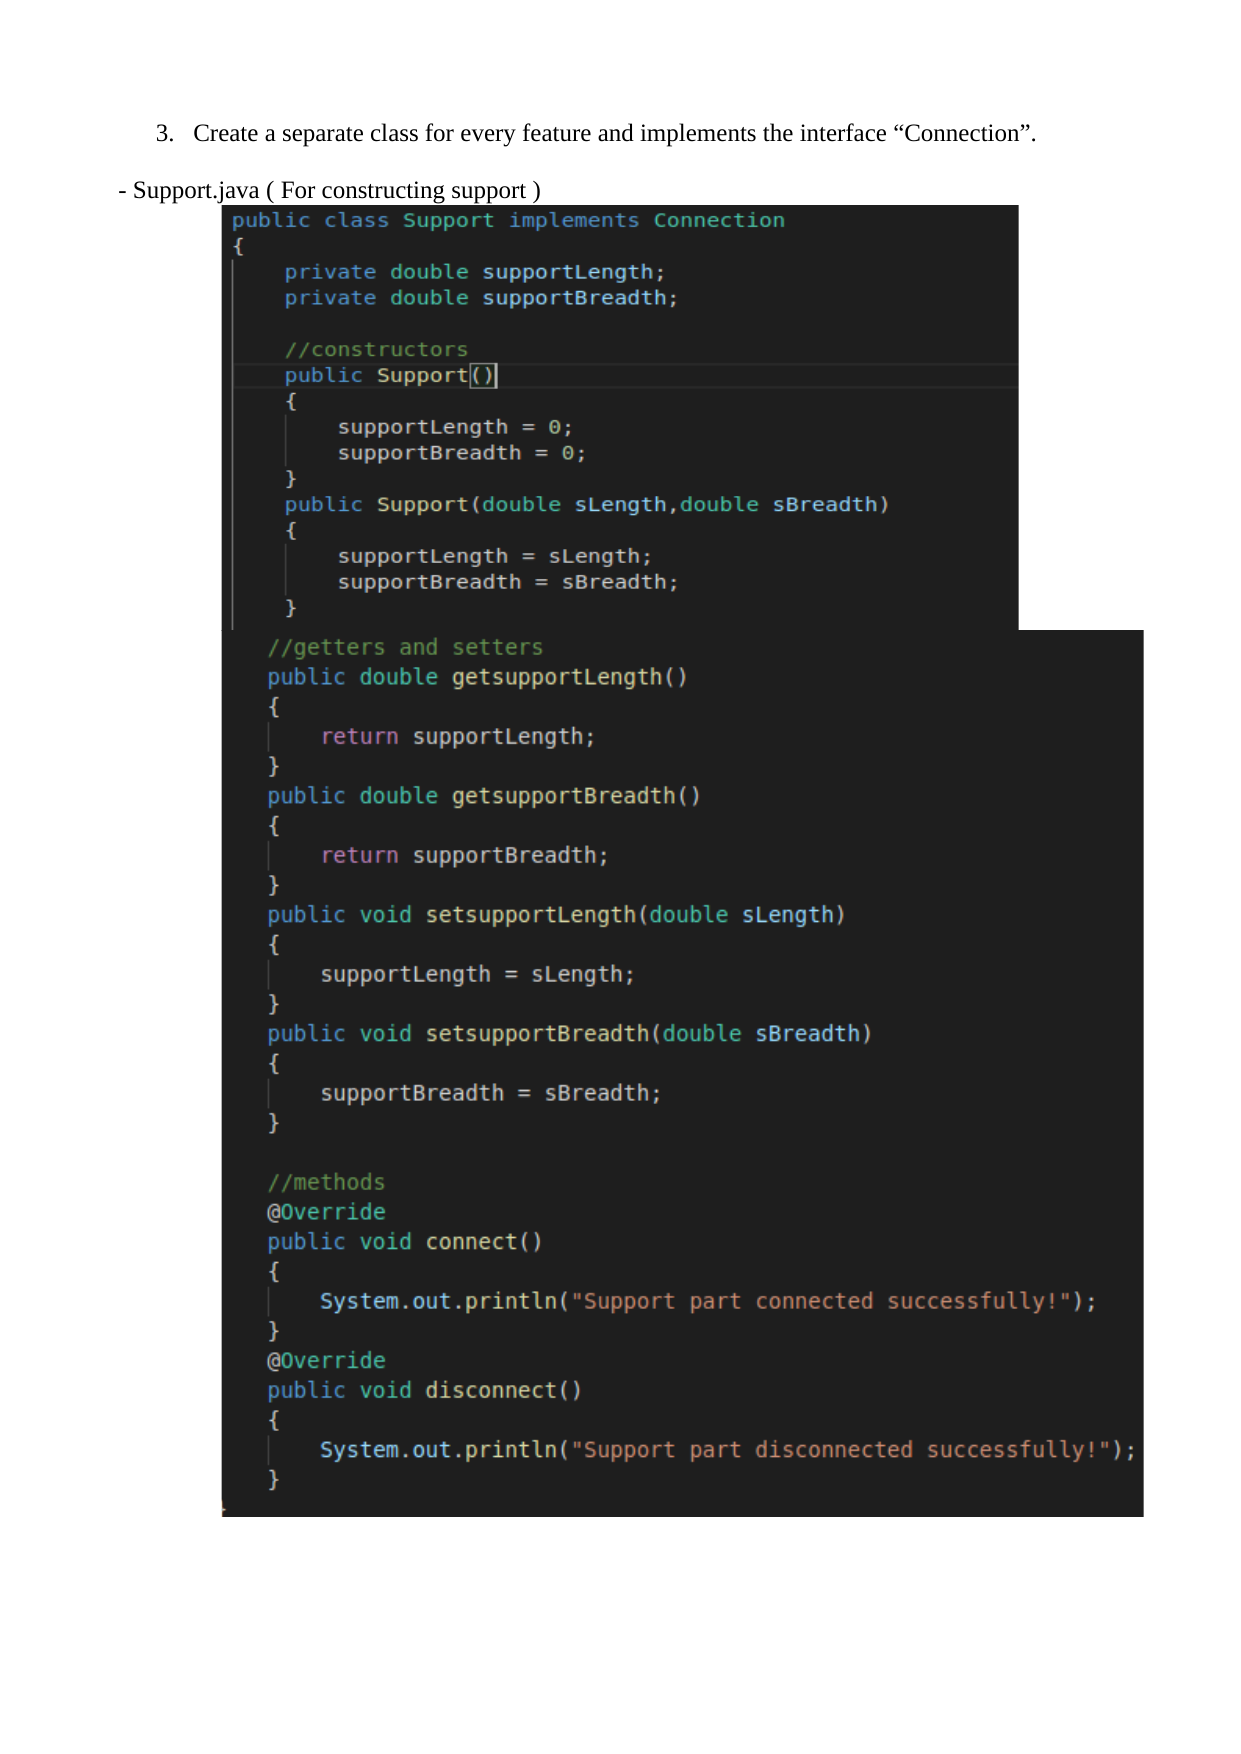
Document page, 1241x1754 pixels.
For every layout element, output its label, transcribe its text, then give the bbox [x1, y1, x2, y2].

picture [221, 205, 1144, 1517]
list Create a separate class for every feature and implements the interface “Connection”. [156, 118, 1122, 147]
text - Support.java ( For constructing support ) [118, 176, 1122, 204]
